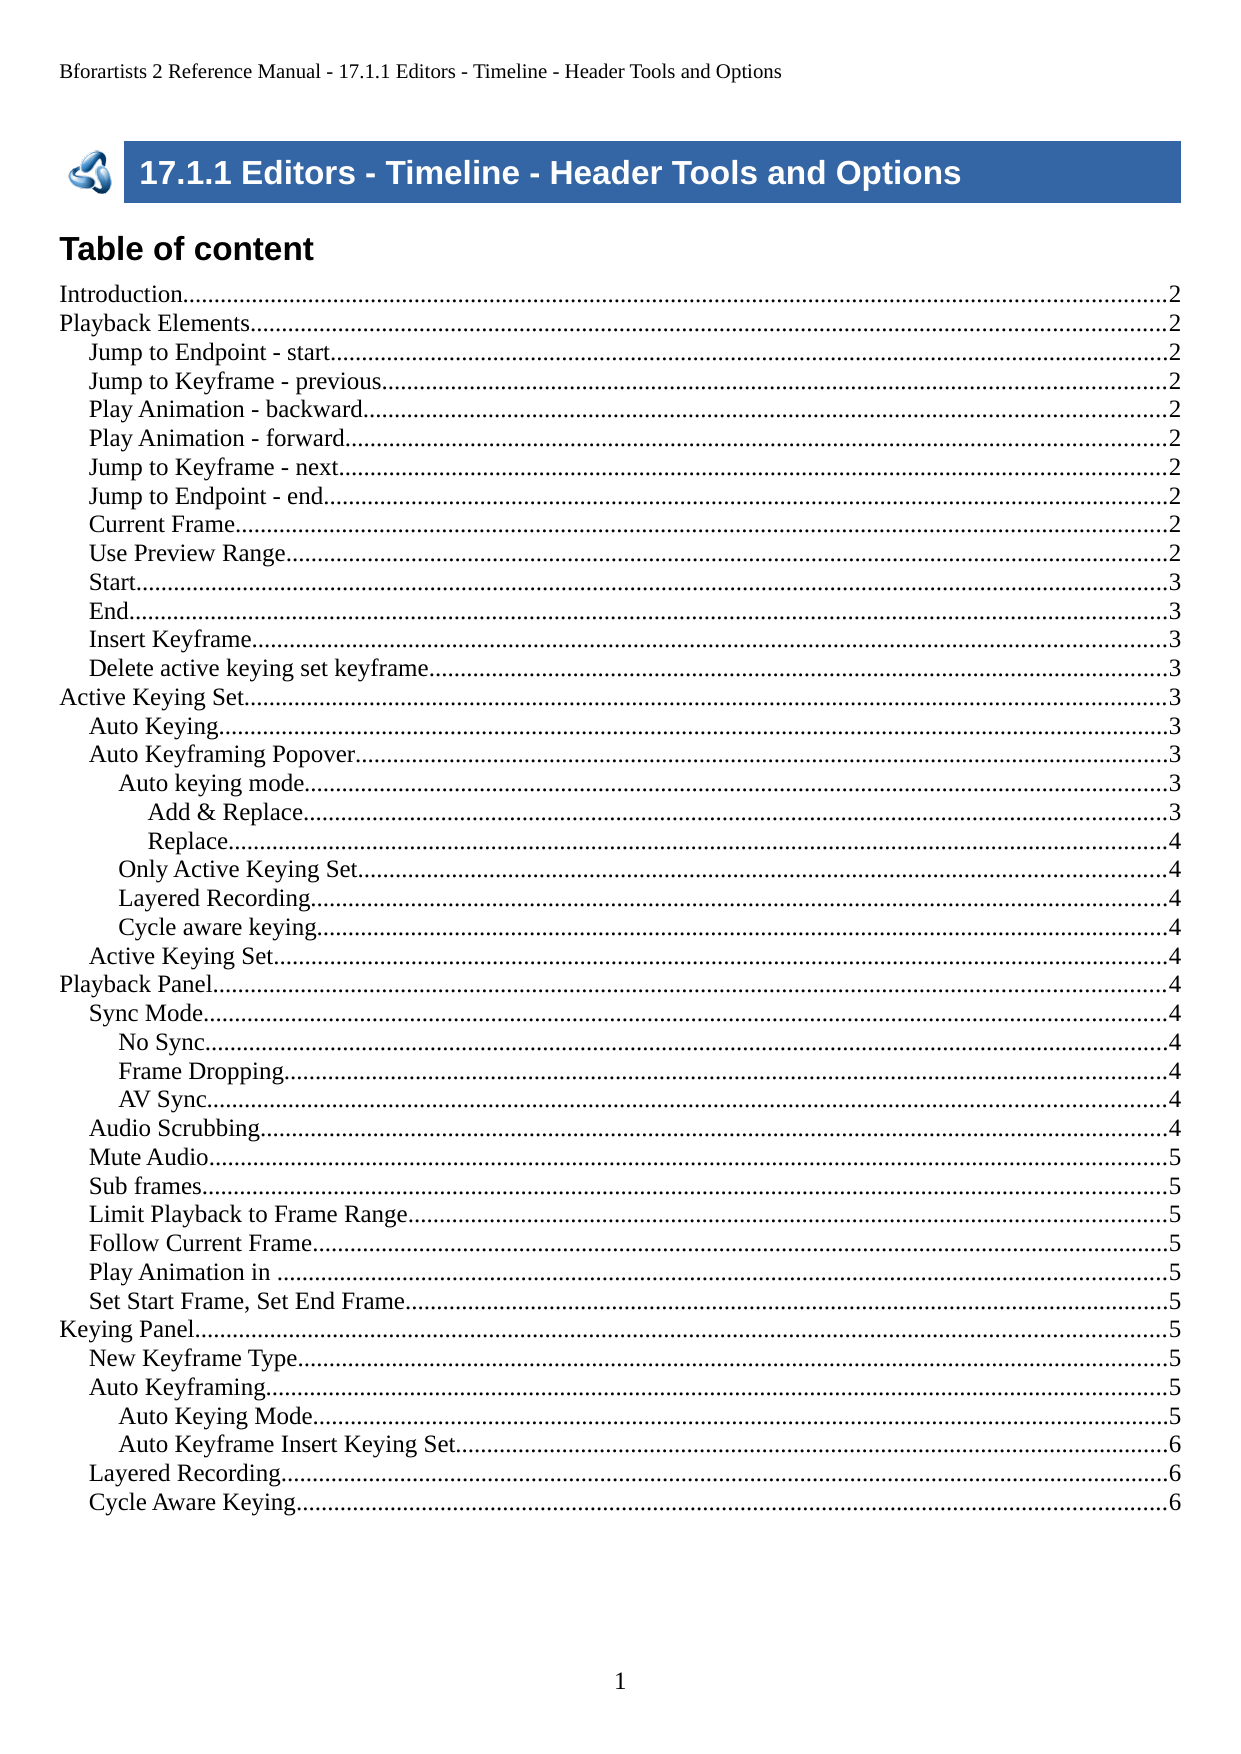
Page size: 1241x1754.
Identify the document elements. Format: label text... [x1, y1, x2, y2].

text Add & Replace 3 [147, 797, 1181, 826]
table_header 17.1.1 Editors - Timeline - Header Tools and Options [124, 141, 1181, 203]
text Start 3 [88, 567, 1181, 596]
text Audio Scrubbing 4 [88, 1113, 1181, 1142]
text Jump to Endpoint - end 2 [88, 481, 1181, 509]
subtitle Table of content [59, 228, 1181, 267]
text Active Keying Set 3 [59, 682, 1181, 711]
text Jump to Keyframe - previous 2 [88, 366, 1181, 394]
text Sync Mode 4 [88, 998, 1181, 1027]
text Play Animation in ... 5 [88, 1257, 1181, 1286]
text New Keyframe Type 5 [88, 1343, 1181, 1372]
text End 3 [88, 596, 1181, 624]
text Cycle Aware Keying 6 [88, 1487, 1181, 1516]
text Insert Keyframe 3 [88, 624, 1181, 653]
text Play Animation - forward 2 [88, 423, 1181, 452]
text Auto Keyframing Popover 3 [88, 739, 1181, 768]
text Mute Audio 5 [88, 1142, 1181, 1171]
text Playback Elements 2 [59, 308, 1181, 337]
table_header [59, 141, 124, 203]
text Layered Recording 4 [118, 883, 1181, 912]
text Use Preview Range 2 [88, 538, 1181, 567]
text Delete active keying set keyframe 3 [88, 653, 1181, 682]
text Play Animation - backward 2 [88, 394, 1181, 423]
text Auto Keyframing 5 [88, 1372, 1181, 1401]
text No Sync 4 [118, 1027, 1181, 1056]
text Current Frame 2 [88, 509, 1181, 538]
text Sub frames 5 [88, 1171, 1181, 1199]
text Active Keying Set 4 [88, 941, 1181, 969]
text Follow Current Frame 5 [88, 1228, 1181, 1257]
text Jump to Endpoint - start 2 [88, 337, 1181, 366]
text Limit Playback to Frame Range 5 [88, 1199, 1181, 1228]
text Only Active Keying Set 4 [118, 854, 1181, 883]
text Keying Panel 5 [59, 1314, 1181, 1343]
text Auto Keying 3 [88, 711, 1181, 739]
text Layered Recording 6 [88, 1458, 1181, 1487]
text Auto Keyframe Insert Keying Set 6 [118, 1429, 1181, 1458]
text Replace 4 [147, 826, 1181, 854]
text AV Sync 4 [118, 1084, 1181, 1113]
text Jump to Keyframe - next 2 [88, 452, 1181, 481]
text Introduction 2 [59, 279, 1181, 308]
text Auto Keying Mode 5 [118, 1401, 1181, 1429]
picture [65, 147, 114, 197]
text Playback Panel 4 [59, 969, 1181, 998]
text Set Start Frame, Set End Frame 5 [88, 1286, 1181, 1314]
text Auto keying mode 3 [118, 768, 1181, 797]
text Cycle aware keying 4 [118, 912, 1181, 941]
text Frame Dropping 4 [118, 1056, 1181, 1084]
